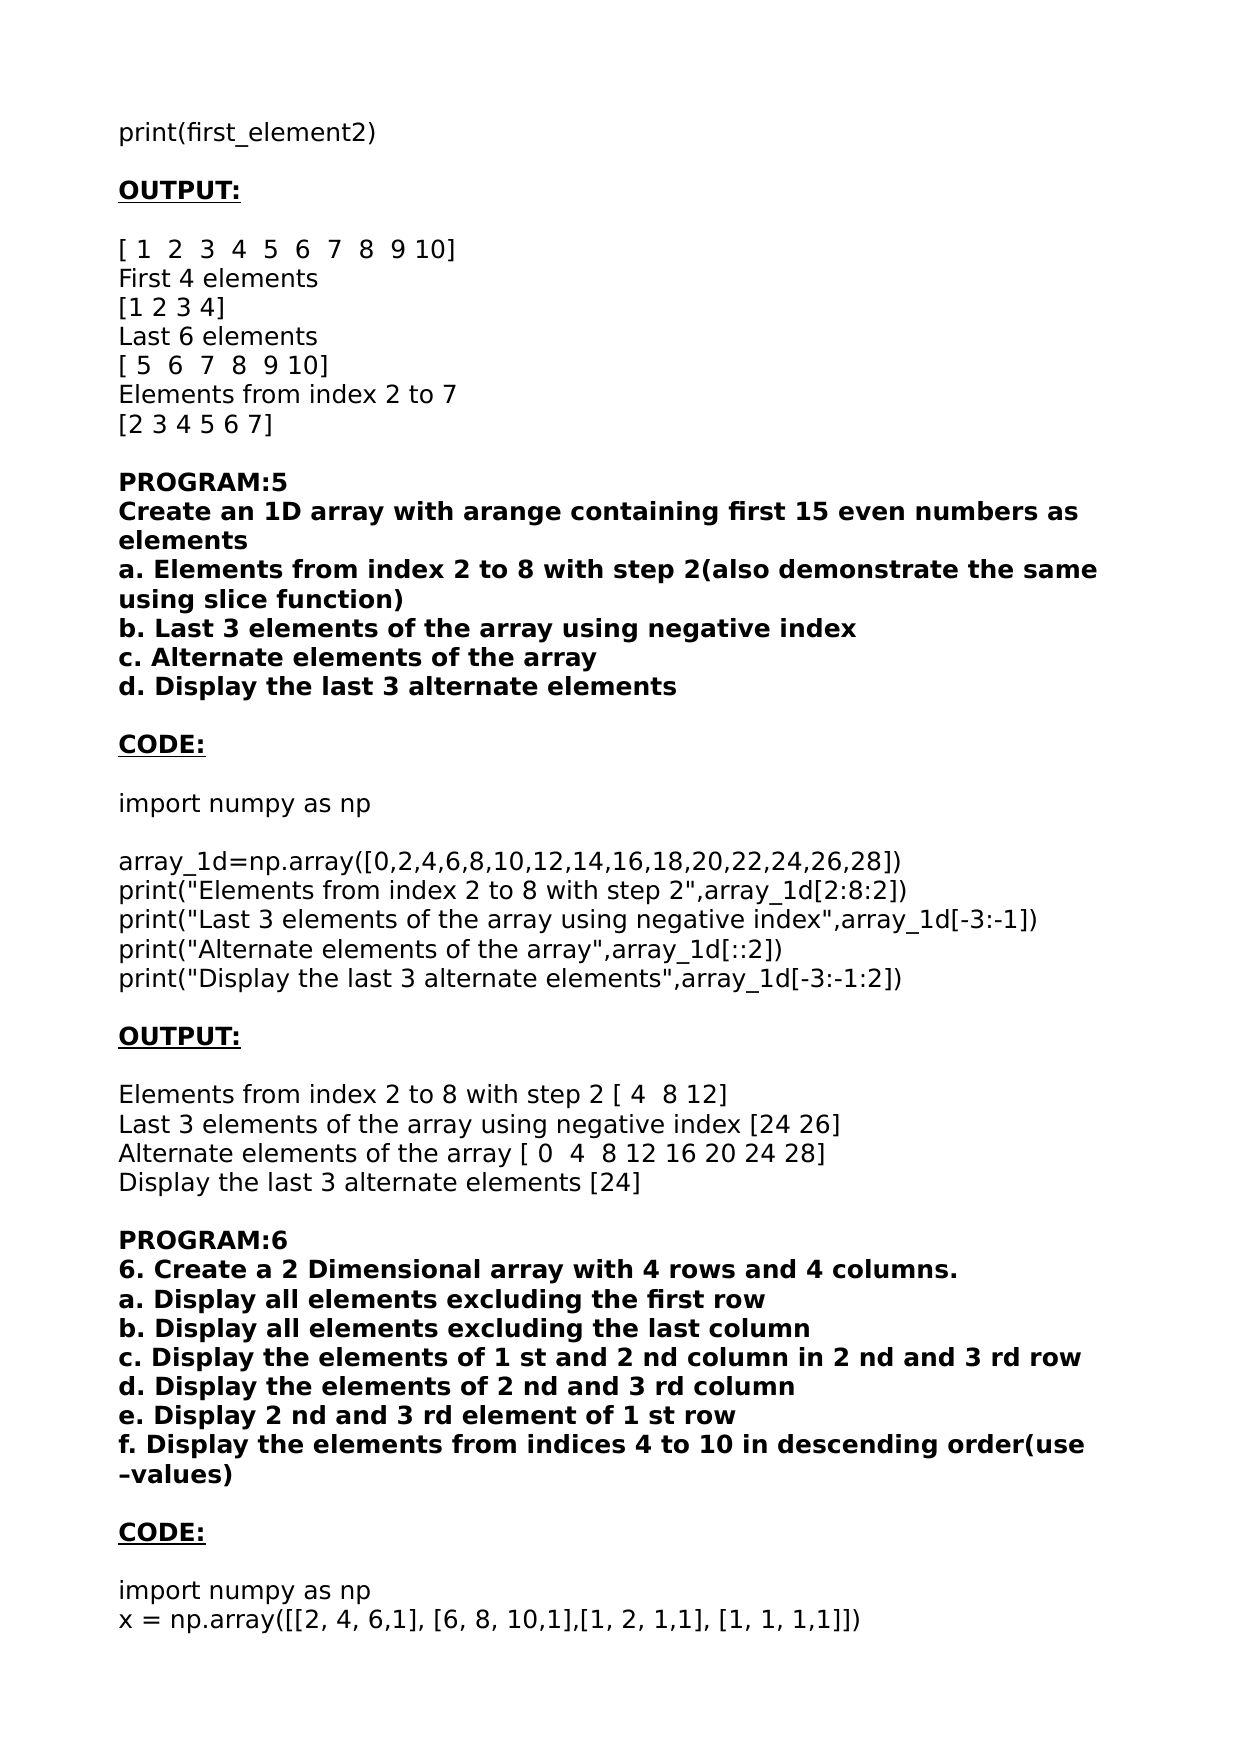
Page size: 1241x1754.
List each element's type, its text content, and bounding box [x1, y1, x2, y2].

text [ 5 6 7 8 9 10] [118, 351, 1122, 381]
text import numpy as np [118, 1576, 1122, 1606]
text import numpy as np [118, 789, 1122, 818]
text [2 3 4 5 6 7] [118, 410, 1122, 439]
text First 4 elements [118, 264, 1122, 293]
text [ 1 2 3 4 5 6 7 8 9 10] [118, 235, 1122, 264]
text OUTPUT: [118, 176, 1122, 206]
text b. Display all elements excluding the last column [118, 1314, 1122, 1343]
text PROGRAM:6 [118, 1226, 1122, 1256]
text Elements from index 2 to 8 with step 2 [ 4 8 12] [118, 1081, 1122, 1110]
text d. Display the last 3 alternate elements [118, 672, 1122, 701]
text a. Elements from index 2 to 8 with step 2(also demonstrate the same [118, 556, 1122, 585]
text using slice function) [118, 585, 1122, 614]
text Last 6 elements [118, 322, 1122, 351]
text array_1d=np.array([0,2,4,6,8,10,12,14,16,18,20,22,24,26,28]) [118, 847, 1122, 876]
text print("Elements from index 2 to 8 with step 2",array_1d[2:8:2]) [118, 876, 1122, 906]
text print("Last 3 elements of the array using negative index",array_1d[-3:-1]) [118, 906, 1122, 935]
text c. Display the elements of 1 st and 2 nd column in 2 nd and 3 rd row [118, 1343, 1122, 1372]
text a. Display all elements excluding the first row [118, 1285, 1122, 1314]
text Create an 1D array with arange containing first 15 even numbers as elements [118, 497, 1122, 556]
text OUTPUT: [118, 1022, 1122, 1051]
text PROGRAM:5 [118, 468, 1122, 497]
text x = np.array([[2, 4, 6,1], [6, 8, 10,1],[1, 2, 1,1], [1, 1, 1,1]]) [118, 1606, 1122, 1635]
text f. Display the elements from indices 4 to 10 in descending order(use [118, 1431, 1122, 1460]
text print("Display the last 3 alternate elements",array_1d[-3:-1:2]) [118, 964, 1122, 993]
text CODE: [118, 1518, 1122, 1547]
text d. Display the elements of 2 nd and 3 rd column [118, 1372, 1122, 1401]
text Alternate elements of the array [ 0 4 8 12 16 20 24 28] [118, 1139, 1122, 1168]
text print("Alternate elements of the array",array_1d[::2]) [118, 935, 1122, 964]
text [1 2 3 4] [118, 293, 1122, 322]
text c. Alternate elements of the array [118, 643, 1122, 672]
text CODE: [118, 731, 1122, 760]
text Display the last 3 alternate elements [24] [118, 1168, 1122, 1197]
text Last 3 elements of the array using negative index [24 26] [118, 1110, 1122, 1139]
text b. Last 3 elements of the array using negative index [118, 614, 1122, 643]
text –values) [118, 1460, 1122, 1489]
text e. Display 2 nd and 3 rd element of 1 st row [118, 1401, 1122, 1431]
text print(first_element2) [118, 118, 1122, 147]
text Elements from index 2 to 7 [118, 381, 1122, 410]
text 6. Create a 2 Dimensional array with 4 rows and 4 columns. [118, 1256, 1122, 1285]
